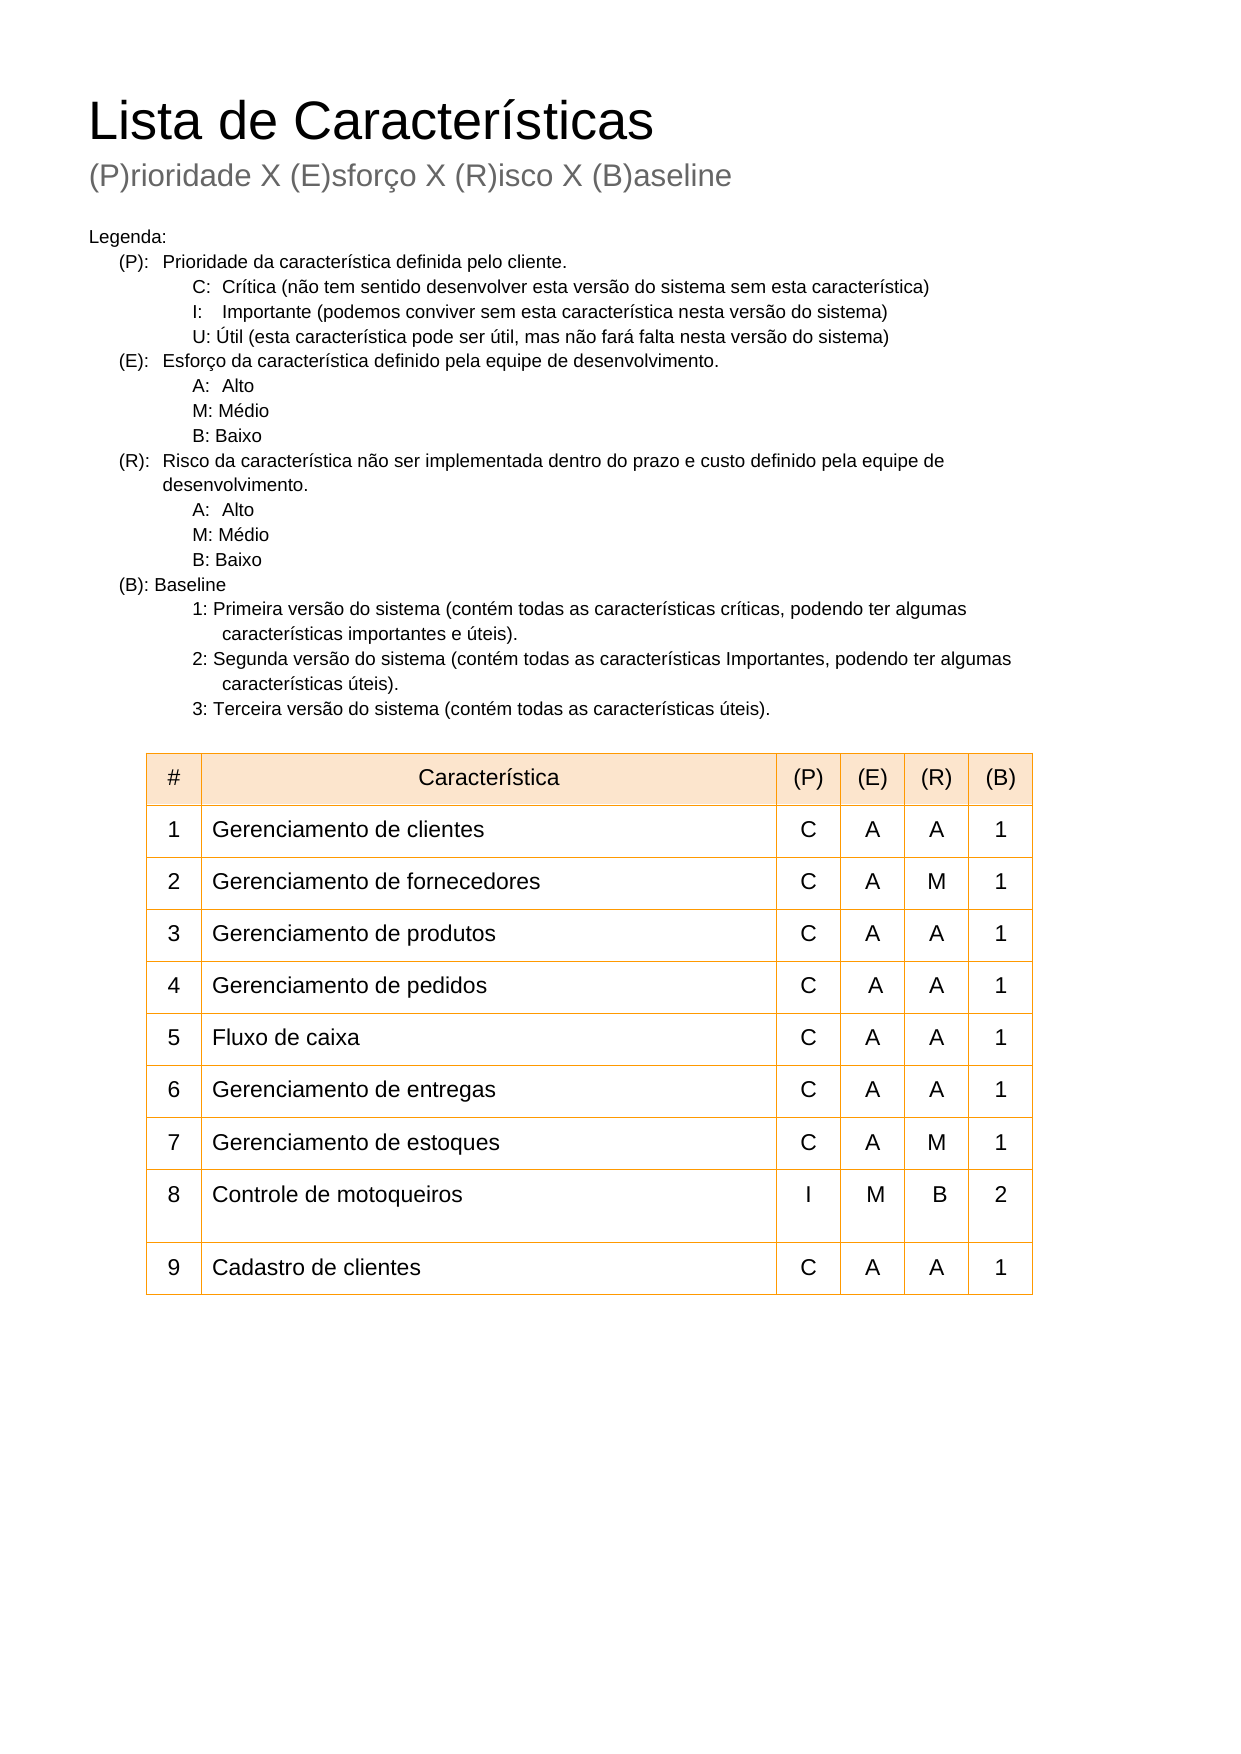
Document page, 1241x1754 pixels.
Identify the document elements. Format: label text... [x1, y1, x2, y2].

text Legenda: [88, 226, 1090, 248]
table_header (P) [777, 754, 840, 804]
table_cell 1 [969, 858, 1032, 909]
table_cell Cadastro de clientes [202, 1243, 776, 1294]
table_cell Controle de motoqueiros [202, 1170, 776, 1242]
table_cell Gerenciamento de estoques [202, 1118, 776, 1169]
table_cell A [905, 962, 968, 1013]
text U: Útil (esta característica pode ser útil, mas não fará falta nesta versão do sistema) [192, 326, 1090, 347]
table_header (R) [905, 754, 968, 804]
table_cell 1 [969, 1066, 1032, 1117]
table_cell 8 [147, 1170, 201, 1242]
table_cell A [841, 1014, 904, 1065]
table_cell A [841, 962, 904, 1013]
table_cell 1 [969, 1243, 1032, 1294]
table_cell C [777, 1014, 840, 1065]
table_cell 1 [969, 1118, 1032, 1169]
title Lista de Características [88, 88, 1090, 151]
table_cell C [777, 806, 840, 857]
table_cell Gerenciamento de pedidos [202, 962, 776, 1013]
text C: Crítica (não tem sentido desenvolver esta versão do sistema sem esta característica) [192, 276, 1090, 297]
text (R): Risco da característica não ser implementada dentro do prazo e custo definido pela equipe de desenvolvimento. [119, 449, 1090, 496]
table_cell C [777, 910, 840, 961]
subtitle (P)rioridade X (E)sforço X (R)isco X (B)aseline [88, 157, 1090, 193]
text 3: Terceira versão do sistema (contém todas as características úteis). [192, 697, 1090, 719]
table_cell 1 [969, 962, 1032, 1013]
text (B): Baseline [119, 573, 1090, 595]
text A: Alto [192, 499, 1090, 521]
text B: Baixo [192, 549, 1090, 570]
table_cell M [905, 858, 968, 909]
table_cell A [841, 806, 904, 857]
table_cell A [841, 1243, 904, 1294]
table_cell 4 [147, 962, 201, 1013]
text B: Baixo [192, 425, 1090, 446]
text I: Importante (podemos conviver sem esta característica nesta versão do sistema) [192, 301, 1090, 322]
table_cell C [777, 962, 840, 1013]
table_cell M [905, 1118, 968, 1169]
table_cell 1 [969, 910, 1032, 961]
table_cell A [841, 1118, 904, 1169]
table_cell 1 [969, 1014, 1032, 1065]
table_cell A [841, 1066, 904, 1117]
table_header Característica [202, 754, 776, 804]
table_header (E) [841, 754, 904, 804]
table_cell 5 [147, 1014, 201, 1065]
table_cell Fluxo de caixa [202, 1014, 776, 1065]
table_cell 1 [969, 806, 1032, 857]
table_cell A [905, 910, 968, 961]
text (P): Prioridade da característica definida pelo cliente. [119, 251, 1090, 273]
table_cell Gerenciamento de clientes [202, 806, 776, 857]
table_cell C [777, 1066, 840, 1117]
table_cell M [841, 1170, 904, 1242]
table_header # [147, 754, 201, 804]
text (E): Esforço da característica definido pela equipe de desenvolvimento. [119, 350, 1090, 372]
table_cell 6 [147, 1066, 201, 1117]
table_cell A [905, 1243, 968, 1294]
table_cell B [905, 1170, 968, 1242]
table_cell 9 [147, 1243, 201, 1294]
table_cell C [777, 858, 840, 909]
table_cell A [905, 1014, 968, 1065]
table_cell 2 [147, 858, 201, 909]
table_header (B) [969, 754, 1032, 804]
table_cell 2 [969, 1170, 1032, 1242]
table_cell A [841, 858, 904, 909]
table_cell C [777, 1243, 840, 1294]
table_cell A [841, 910, 904, 961]
text M: Médio [192, 400, 1090, 421]
table_cell A [905, 806, 968, 857]
text 1: Primeira versão do sistema (contém todas as características críticas, podendo ter algumas características importantes e úteis). [192, 598, 1090, 644]
table_cell 3 [147, 910, 201, 961]
text A: Alto [192, 375, 1090, 397]
table_cell Gerenciamento de fornecedores [202, 858, 776, 909]
text M: Médio [192, 524, 1090, 545]
table_cell C [777, 1118, 840, 1169]
table_cell Gerenciamento de produtos [202, 910, 776, 961]
text 2: Segunda versão do sistema (contém todas as características Importantes, podendo ter algumas características úteis). [192, 648, 1090, 694]
table_cell Gerenciamento de entregas [202, 1066, 776, 1117]
table_cell 1 [147, 806, 201, 857]
table_cell 7 [147, 1118, 201, 1169]
table_cell I [777, 1170, 840, 1242]
table_cell A [905, 1066, 968, 1117]
